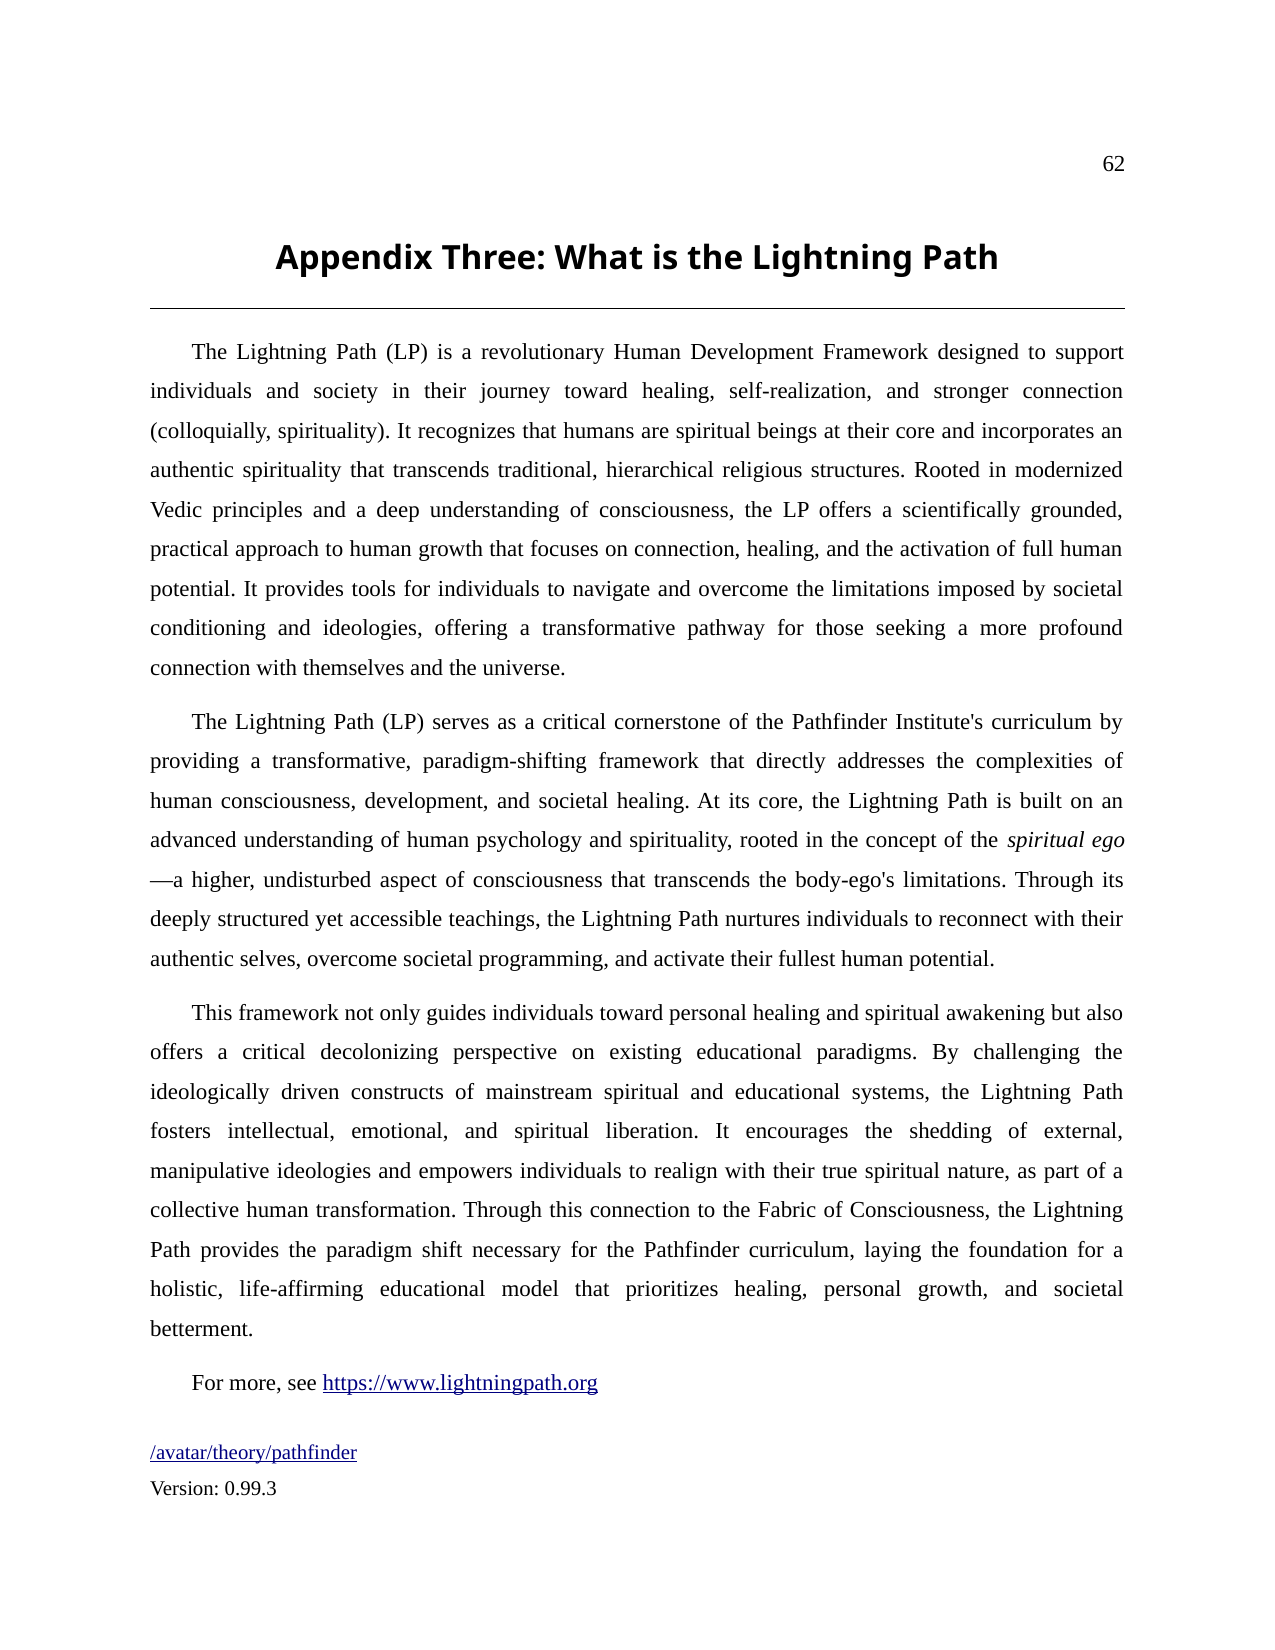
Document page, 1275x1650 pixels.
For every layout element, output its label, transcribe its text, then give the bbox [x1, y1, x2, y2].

text The Lightning Path (LP) is a revolutionary Human Development Framework designed to support individuals and society in their journey toward healing, self-realization, and stronger connection (colloquially, spirituality). It recognizes that humans are spiritual beings at their core and incorporates an authentic spirituality that transcends traditional, hierarchical religious structures. Rooted in modernized Vedic principles and a deep understanding of consciousness, the LP offers a scientifically grounded, practical approach to human growth that focuses on connection, healing, and the activation of full human potential. It provides tools for individuals to navigate and overcome the limitations imposed by societal conditioning and ideologies, offering a transformative pathway for those seeking a more profound connection with themselves and the universe. [150, 338, 1125, 680]
text For more, see https://www.lightningpath.org [150, 1369, 1125, 1395]
text The Lightning Path (LP) serves as a critical cornerstone of the Pathfinder Institute's curriculum by providing a transformative, paradigm-shifting framework that directly addresses the complexities of human consciousness, development, and societal healing. At its core, the Lightning Path is built on an advanced understanding of human psychology and spirituality, rooted in the concept of the spiritual ego—a higher, undisturbed aspect of consciousness that transcends the body-ego's limitations. Through its deeply structured yet accessible teachings, the Lightning Path nurtures individuals to reconnect with their authentic selves, overcome societal programming, and activate their fullest human potential. [150, 708, 1125, 971]
subtitle Appendix Three: What is the Lightning Path [150, 231, 1125, 308]
text This framework not only guides individuals toward personal healing and spiritual awakening but also offers a critical decolonizing perspective on existing educational paradigms. By challenging the ideologically driven constructs of mainstream spiritual and educational systems, the Lightning Path fosters intellectual, emotional, and spiritual liberation. It encourages the shedding of external, manipulative ideologies and empowers individuals to realign with their true spiritual nature, as part of a collective human transformation. Through this connection to the Fabric of Consciousness, the Lightning Path provides the paradigm shift necessary for the Pathfinder curriculum, laying the foundation for a holistic, life-affirming educational model that prioritizes healing, personal growth, and societal betterment. [150, 999, 1125, 1341]
